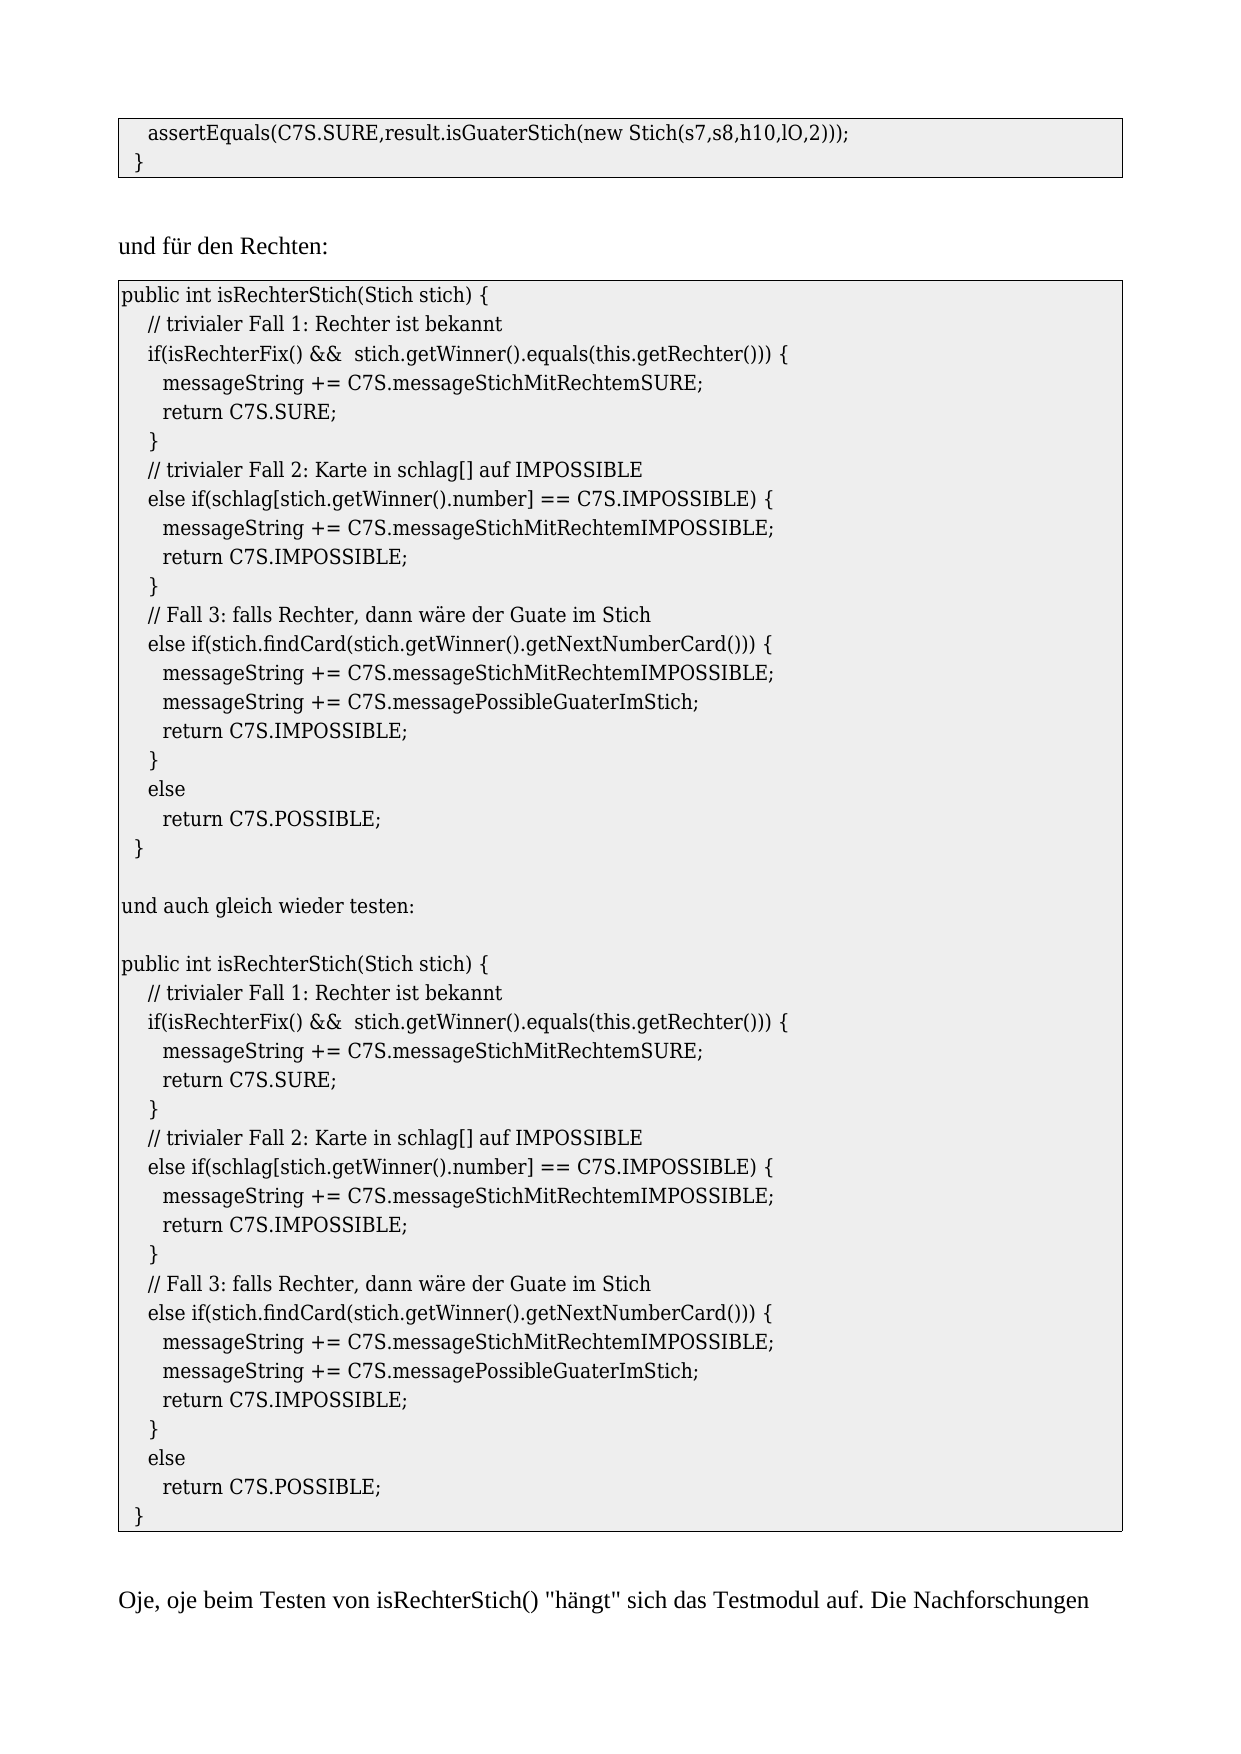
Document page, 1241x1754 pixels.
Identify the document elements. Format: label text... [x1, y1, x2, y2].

text und auch gleich wieder testen: [119, 891, 1122, 918]
text return C7S.IMPOSSIBLE; [119, 716, 1122, 744]
text return C7S.SURE; [119, 1065, 1122, 1092]
text messageString += C7S.messageStichMitRechtemIMPOSSIBLE; [119, 1327, 1122, 1354]
text return C7S.IMPOSSIBLE; [119, 542, 1122, 569]
text } [119, 1501, 1122, 1531]
text } [119, 1239, 1122, 1267]
text } [119, 833, 1122, 860]
text // trivialer Fall 2: Karte in schlag[] auf IMPOSSIBLE [119, 455, 1122, 482]
text messageString += C7S.messageStichMitRechtemIMPOSSIBLE; [119, 513, 1122, 540]
text else [119, 774, 1122, 802]
text // trivialer Fall 1: Rechter ist bekannt [119, 978, 1122, 1005]
text // Fall 3: falls Rechter, dann wäre der Guate im Stich [119, 1268, 1122, 1296]
text return C7S.IMPOSSIBLE; [119, 1385, 1122, 1412]
text Oje, oje beim Testen von isRechterStich() "hängt" sich das Testmodul auf. Die Nachforschungen [118, 1585, 1122, 1614]
text und für den Rechten: [118, 231, 1122, 260]
text return C7S.POSSIBLE; [119, 803, 1122, 831]
text messageString += C7S.messageStichMitRechtemSURE; [119, 368, 1122, 395]
text return C7S.IMPOSSIBLE; [119, 1210, 1122, 1238]
text } [119, 1094, 1122, 1121]
text else if(stich.findCard(stich.getWinner().getNextNumberCard())) { [119, 629, 1122, 656]
text else [119, 1443, 1122, 1470]
text messageString += C7S.messagePossibleGuaterImStich; [119, 1356, 1122, 1383]
text messageString += C7S.messageStichMitRechtemIMPOSSIBLE; [119, 658, 1122, 686]
text public int isRechterStich(Stich stich) { [119, 949, 1122, 976]
text messageString += C7S.messageStichMitRechtemIMPOSSIBLE; [119, 1181, 1122, 1209]
text return C7S.POSSIBLE; [119, 1472, 1122, 1499]
text } [119, 1414, 1122, 1441]
text } [119, 426, 1122, 453]
text } [119, 147, 1122, 177]
text else if(schlag[stich.getWinner().number] == C7S.IMPOSSIBLE) { [119, 484, 1122, 511]
text else if(schlag[stich.getWinner().number] == C7S.IMPOSSIBLE) { [119, 1152, 1122, 1179]
text } [119, 571, 1122, 598]
text public int isRechterStich(Stich stich) { [119, 281, 1122, 308]
text messageString += C7S.messageStichMitRechtemSURE; [119, 1036, 1122, 1063]
text } [119, 745, 1122, 773]
text else if(stich.findCard(stich.getWinner().getNextNumberCard())) { [119, 1298, 1122, 1325]
text // trivialer Fall 2: Karte in schlag[] auf IMPOSSIBLE [119, 1123, 1122, 1151]
text assertEquals(C7S.SURE,result.isGuaterStich(new Stich(s7,s8,h10,lO,2))); [119, 119, 1122, 145]
text // Fall 3: falls Rechter, dann wäre der Guate im Stich [119, 600, 1122, 627]
text messageString += C7S.messagePossibleGuaterImStich; [119, 687, 1122, 714]
text return C7S.SURE; [119, 397, 1122, 424]
text if(isRechterFix() && stich.getWinner().equals(this.getRechter())) { [119, 1007, 1122, 1034]
text if(isRechterFix() && stich.getWinner().equals(this.getRechter())) { [119, 338, 1122, 366]
text // trivialer Fall 1: Rechter ist bekannt [119, 309, 1122, 337]
